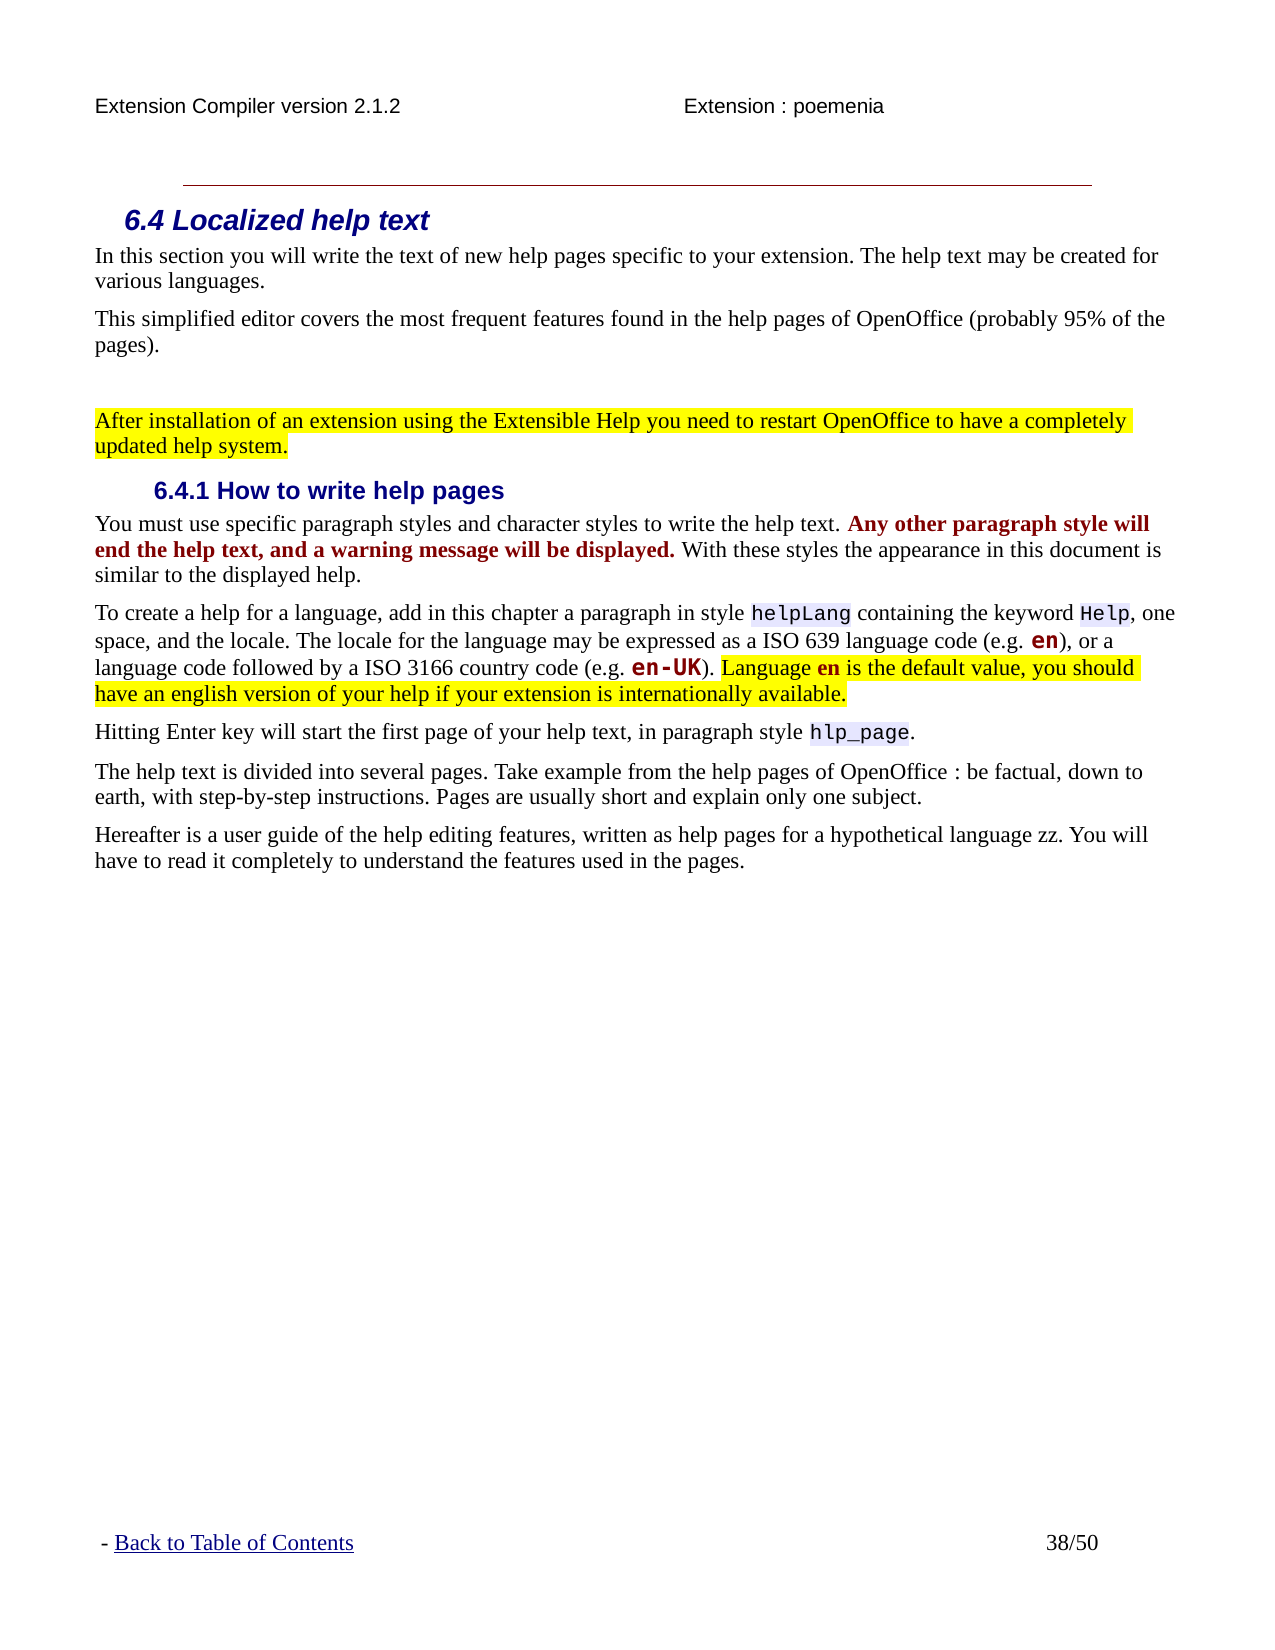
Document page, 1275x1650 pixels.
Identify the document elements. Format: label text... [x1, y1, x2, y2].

text In this section you will write the text of new help pages specific to your extension. The help text may be created for various languages. [94, 242, 1181, 293]
text To create a help for a language, add in this chapter a paragraph in style helpLang containing the keyword Help, one space, and the locale. The locale for the language may be expressed as a ISO 639 language code (e.g. en), or a language code followed by a ISO 3166 country code (e.g. en-UK). Language en is the default value, you should have an english version of your help if your extension is internationally available. [94, 600, 1181, 707]
text You must use specific paragraph styles and character styles to write the help text. Any other paragraph style will end the help text, and a warning message will be displayed. With these styles the appearance in this document is similar to the displayed help. [94, 511, 1181, 588]
text Hitting Enter key will start the first page of your help text, in paragraph style hlp_page. [94, 719, 1181, 746]
text This simplified editor covers the most frequent features found in the help pages of OpenOffice (probably 95% of the pages). [94, 306, 1181, 357]
text The help text is divided into several pages. Take example from the help pages of OpenOffice : be factual, down to earth, with step-by-step instructions. Pages are usually short and explain only one subject. [94, 758, 1181, 809]
subtitle How to write help pages [153, 477, 1181, 505]
text Hereafter is a user guide of the help editing features, written as help pages for a hypothetical language zz. You will have to read it completely to understand the features used in the pages. [94, 822, 1181, 873]
text After installation of an extension using the Extensible Help you need to restart OpenOffice to have a completely updated help system. [94, 408, 1181, 459]
subtitle Localized help text [124, 204, 1181, 237]
